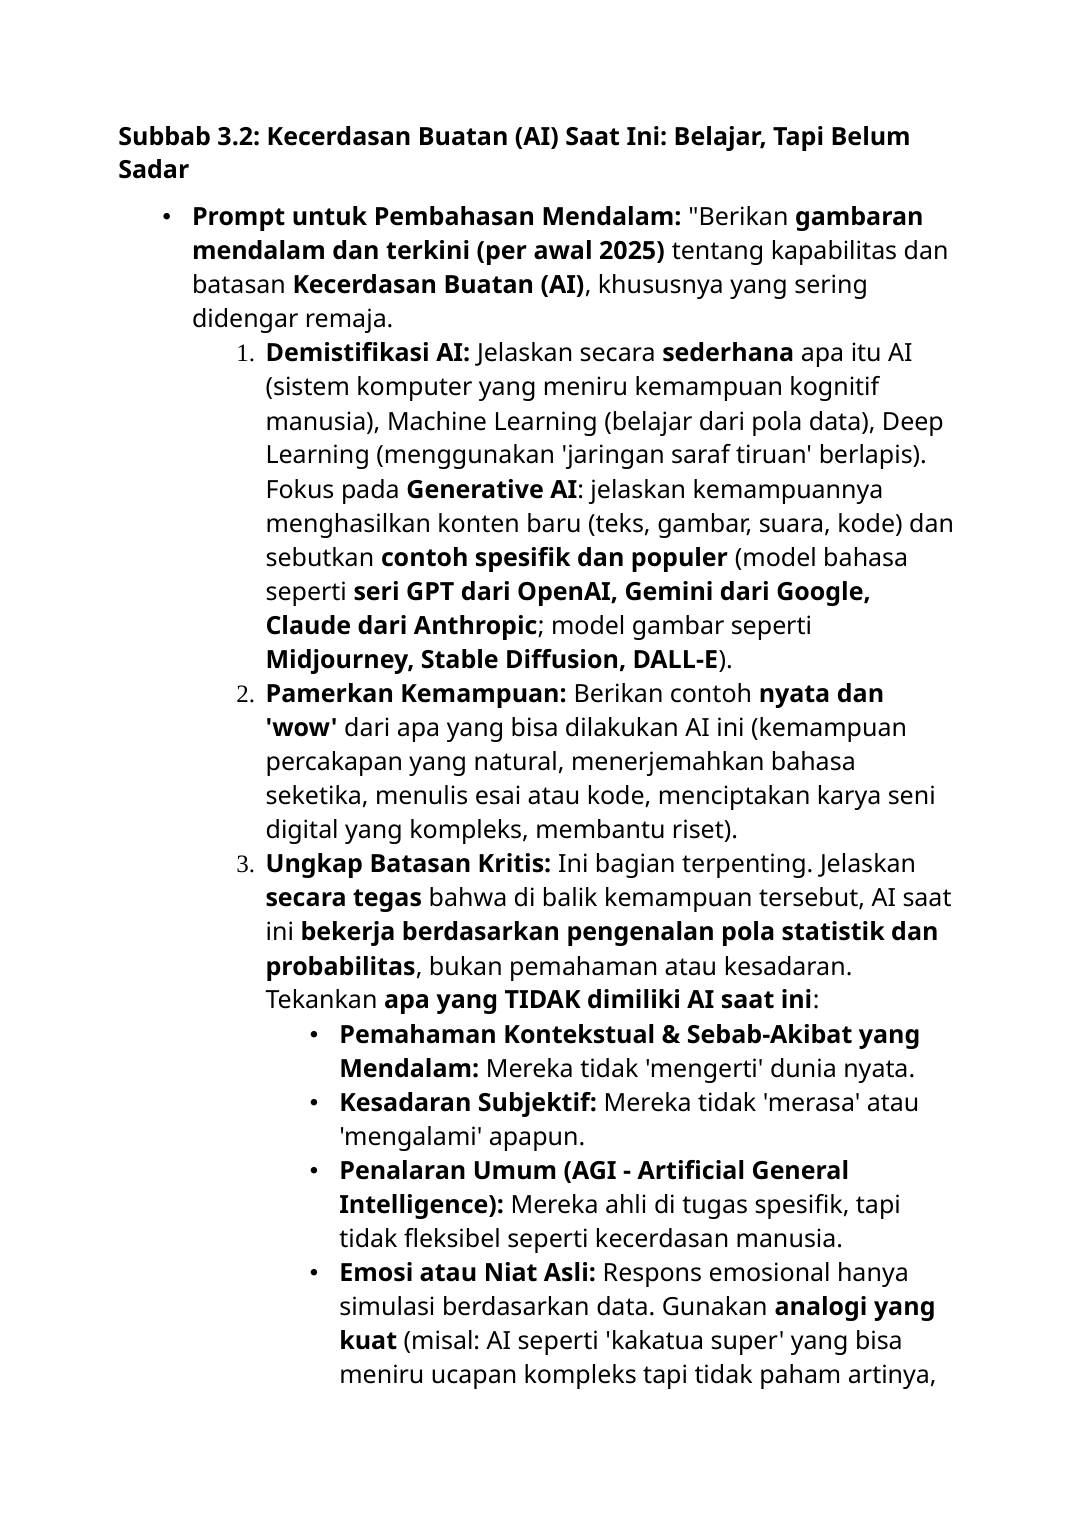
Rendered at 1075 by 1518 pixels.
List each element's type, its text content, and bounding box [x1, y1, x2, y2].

text Subbab 3.2: Kecerdasan Buatan (AI) Saat Ini: Belajar, Tapi Belum Sadar [118, 118, 957, 186]
list Pamerkan Kemampuan: Berikan contoh nyata dan 'wow' dari apa yang bisa dilakukan AI ini (kemampuan percakapan yang natural, menerjemahkan bahasa seketika, menulis esai atau kode, menciptakan karya seni digital yang kompleks, membantu riset). [236, 676, 957, 846]
list Emosi atau Niat Asli: Respons emosional hanya simulasi berdasarkan data. Gunakan analogi yang kuat (misal: AI seperti 'kakatua super' yang bisa meniru ucapan kompleks tapi tidak paham artinya, [309, 1255, 957, 1391]
list Penalaran Umum (AGI - Artificial General Intelligence): Mereka ahli di tugas spesifik, tapi tidak fleksibel seperti kecerdasan manusia. [309, 1152, 957, 1255]
list Demistifikasi AI: Jelaskan secara sederhana apa itu AI (sistem komputer yang meniru kemampuan kognitif manusia), Machine Learning (belajar dari pola data), Deep Learning (menggunakan 'jaringan saraf tiruan' berlapis). Fokus pada Generative AI: jelaskan kemampuannya menghasilkan konten baru (teks, gambar, suara, kode) dan sebutkan contoh spesifik dan populer (model bahasa seperti seri GPT dari OpenAI, Gemini dari Google, Claude dari Anthropic; model gambar seperti Midjourney, Stable Diffusion, DALL-E). [236, 335, 957, 676]
list Prompt untuk Pembahasan Mendalam: "Berikan gambaran mendalam dan terkini (per awal 2025) tentang kapabilitas dan batasan Kecerdasan Buatan (AI), khususnya yang sering didengar remaja. [162, 199, 957, 335]
list Ungkap Batasan Kritis: Ini bagian terpenting. Jelaskan secara tegas bahwa di balik kemampuan tersebut, AI saat ini bekerja berdasarkan pengenalan pola statistik dan probabilitas, bukan pemahaman atau kesadaran. Tekankan apa yang TIDAK dimiliki AI saat ini: [236, 846, 957, 1016]
list Pemahaman Kontekstual & Sebab-Akibat yang Mendalam: Mereka tidak 'mengerti' dunia nyata. [309, 1016, 957, 1084]
list Kesadaran Subjektif: Mereka tidak 'merasa' atau 'mengalami' apapun. [309, 1084, 957, 1152]
